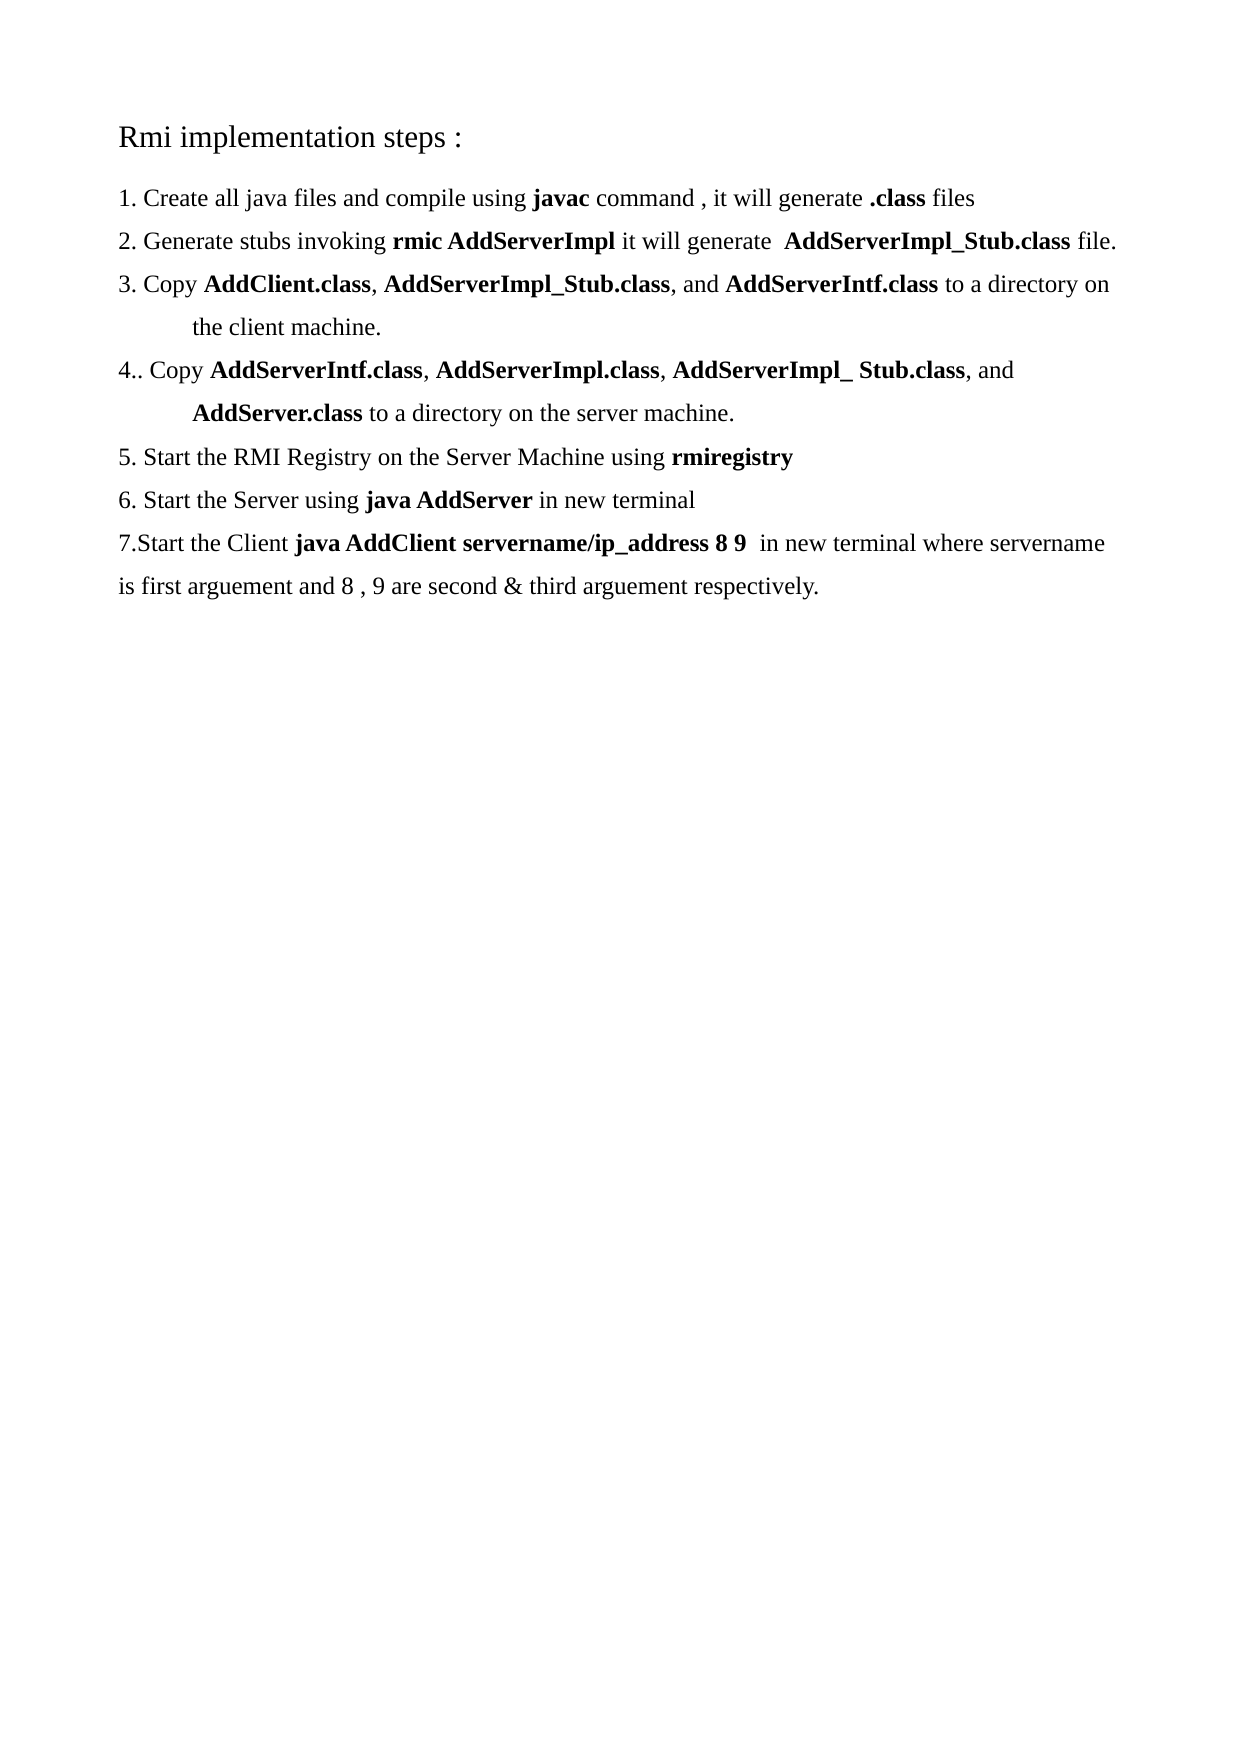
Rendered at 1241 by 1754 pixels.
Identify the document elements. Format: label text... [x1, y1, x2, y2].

text 7.Start the Client java AddClient servername/ip_address 8 9 in new terminal where servername is first arguement and 8 , 9 are second & third arguement respectively. [118, 528, 1122, 600]
text Rmi implementation steps : [118, 118, 1122, 154]
text 2. Generate stubs invoking rmic AddServerImpl it will generate AddServerImpl_Stub.class file. [118, 226, 1122, 255]
text 6. Start the Server using java AddServer in new terminal [118, 485, 1122, 513]
text 1. Create all java files and compile using javac command , it will generate .class files [118, 183, 1122, 212]
text 5. Start the RMI Registry on the Server Machine using rmiregistry [118, 442, 1122, 470]
text 3. Copy AddClient.class, AddServerImpl_Stub.class, and AddServerIntf.class to a directory on the client machine. [118, 269, 1122, 341]
text 4.. Copy AddServerIntf.class, AddServerImpl.class, AddServerImpl_ Stub.class, and AddServer.class to a directory on the server machine. [118, 355, 1122, 427]
